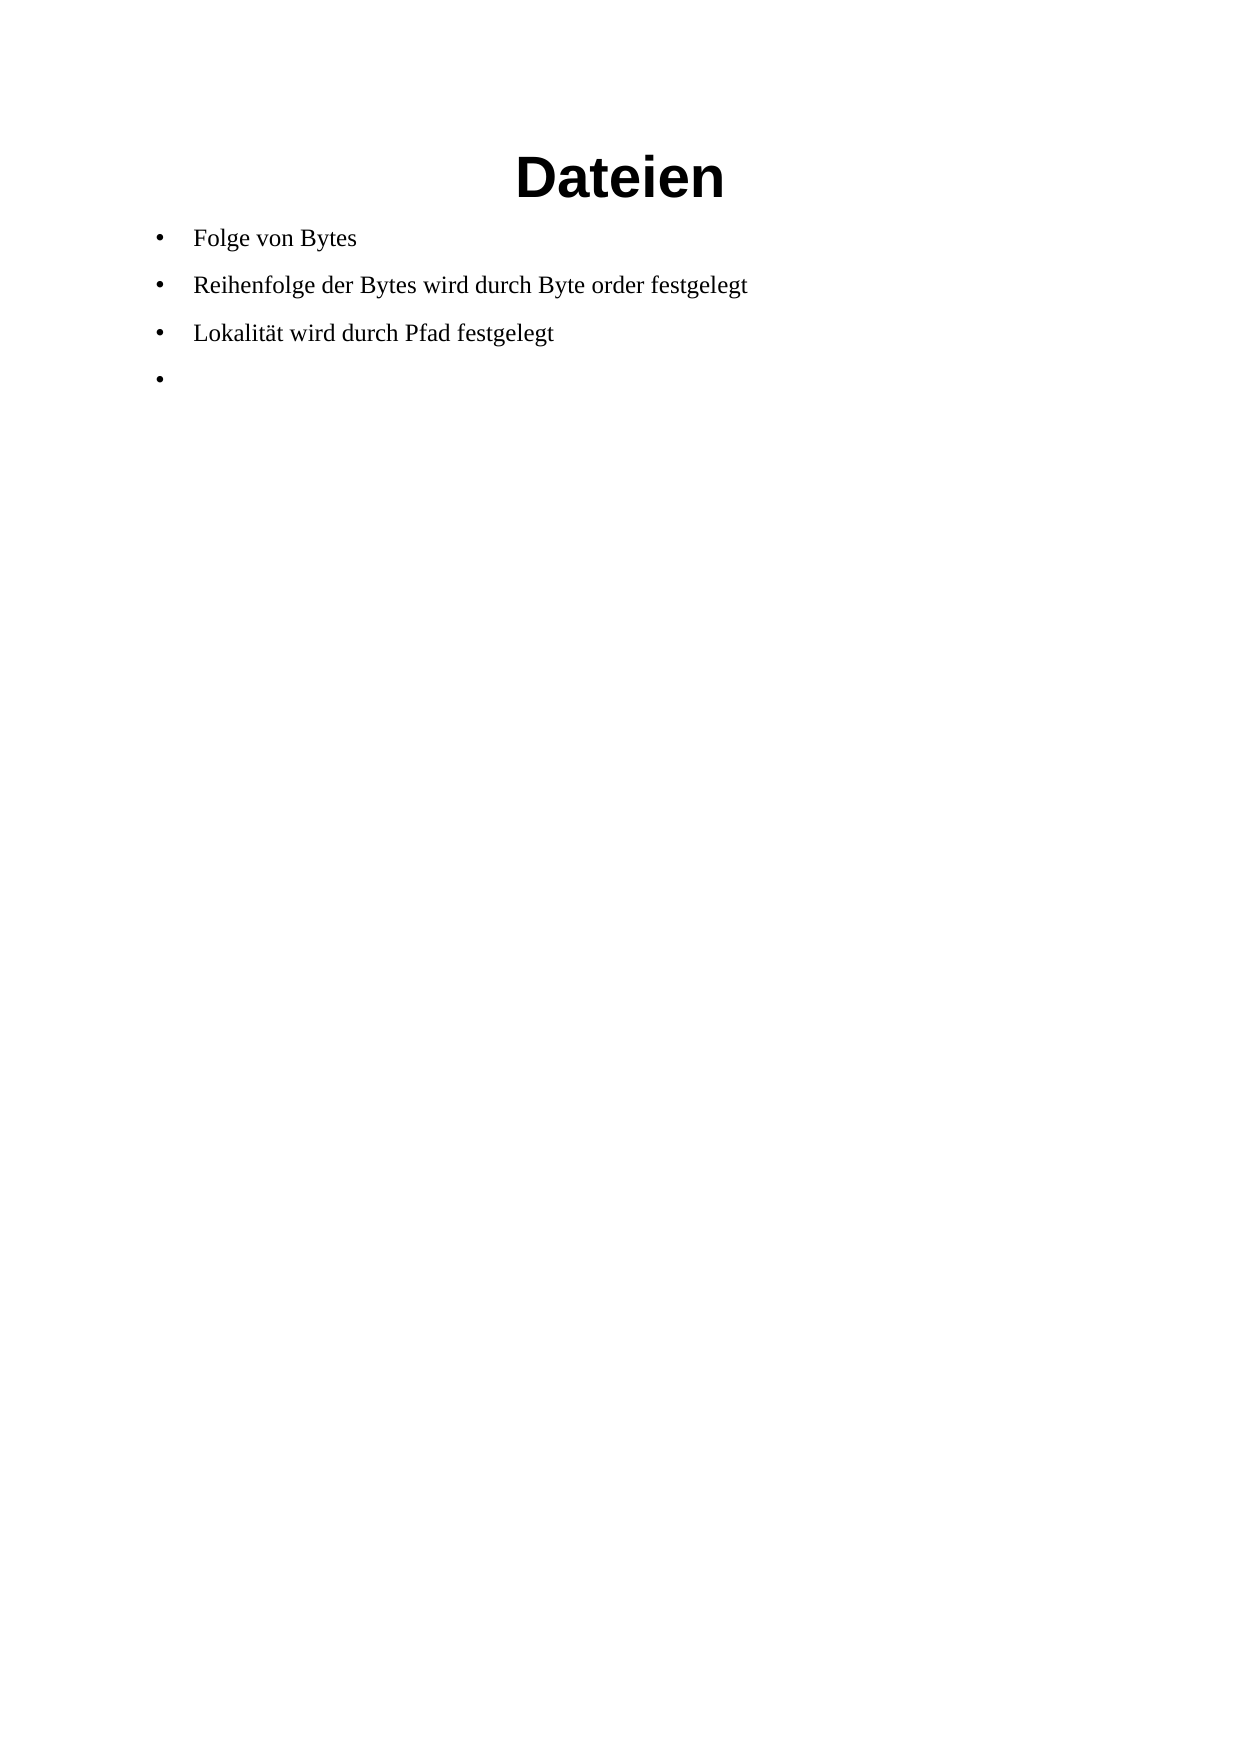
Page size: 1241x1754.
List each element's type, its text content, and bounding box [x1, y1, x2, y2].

list Lokalität wird durch Pfad festgelegt [156, 318, 1122, 347]
title Dateien [118, 143, 1122, 210]
list Reihenfolge der Bytes wird durch Byte order festgelegt [156, 270, 1122, 299]
list Folge von Bytes [156, 223, 1122, 251]
